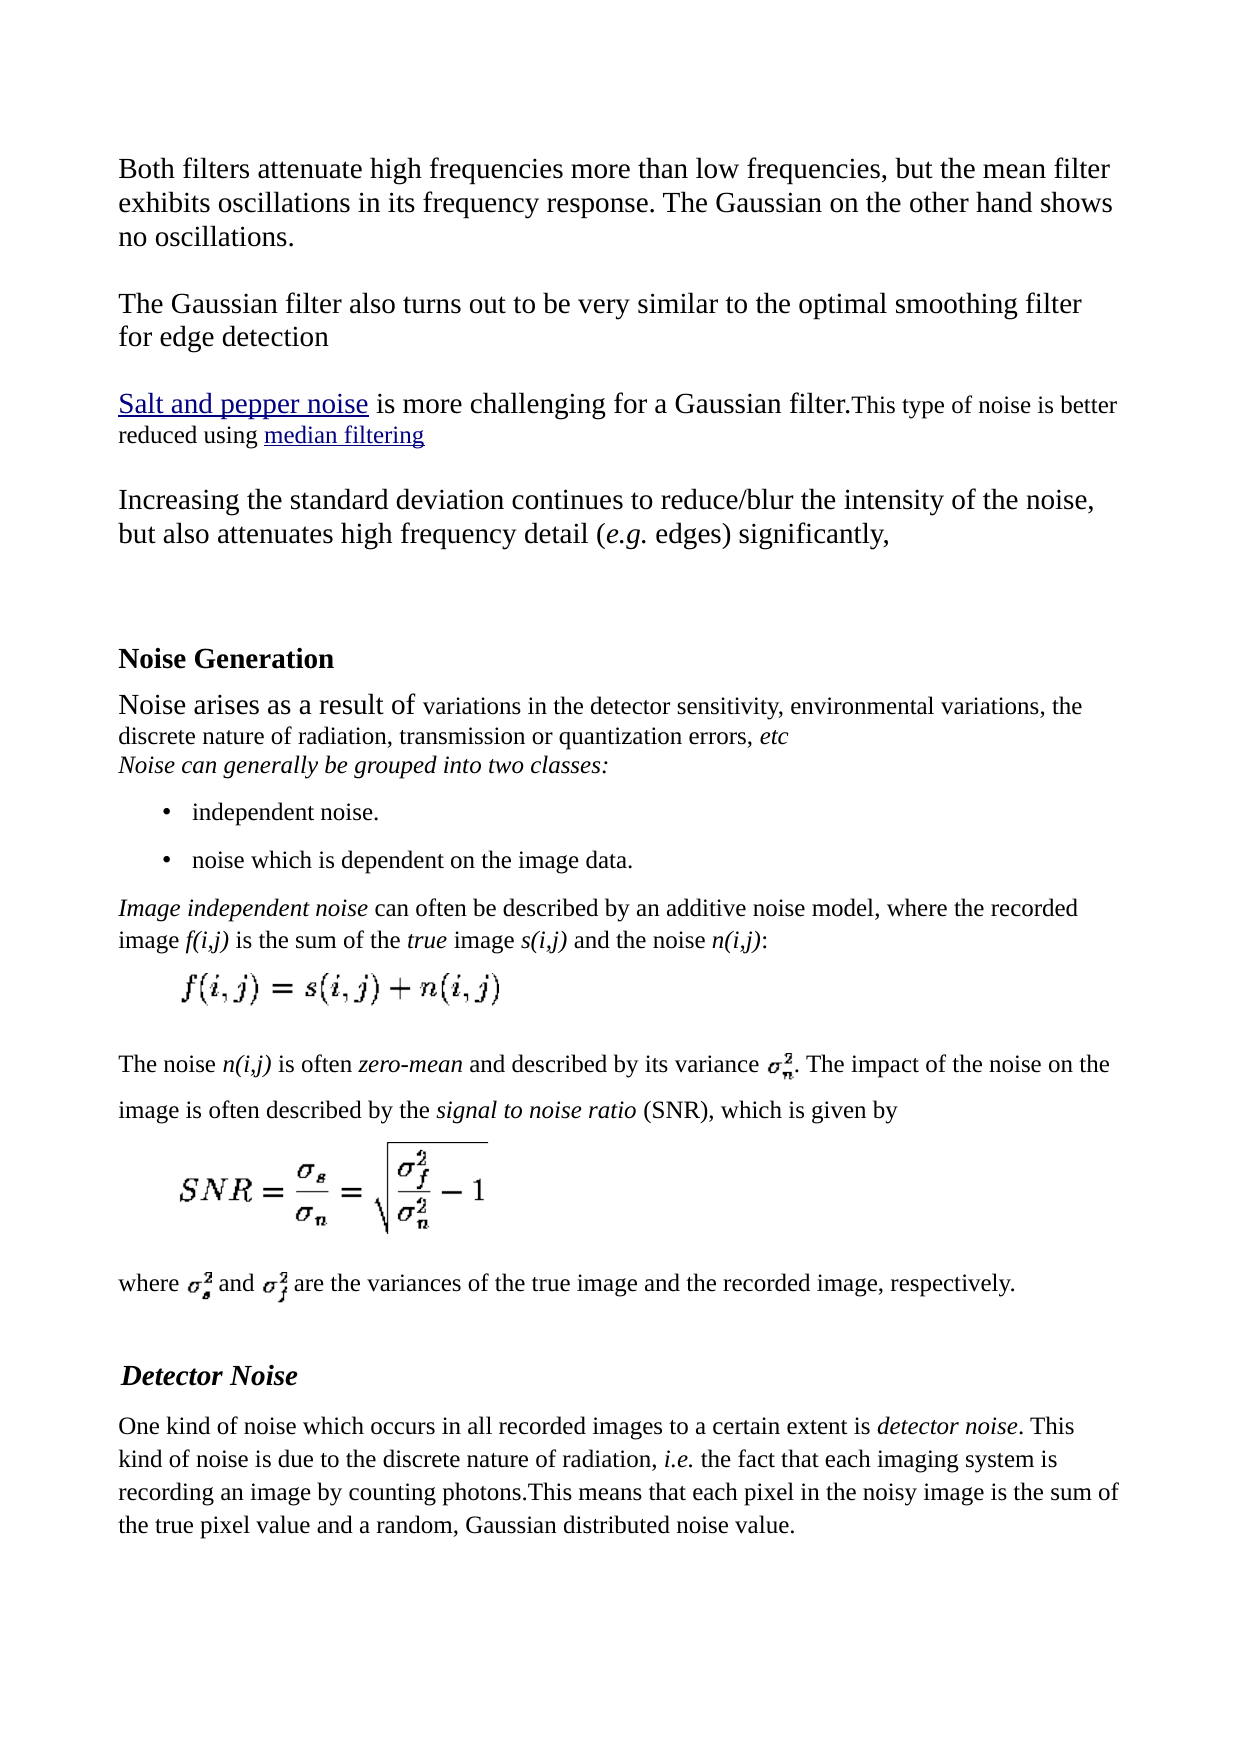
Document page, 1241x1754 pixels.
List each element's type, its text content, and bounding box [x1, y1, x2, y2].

text The noise n(i,j) is often zero-mean and described by its variance . The impact of the noise on the image is often described by the signal to noise ratio (SNR), which is given by [118, 1049, 1122, 1124]
subtitle Noise Generation [118, 641, 1122, 675]
text Salt and pepper noise is more challenging for a Gaussian filter.This type of noise is better reduced using median filtering [118, 386, 1122, 449]
text Detector Noise [118, 1358, 1122, 1391]
picture [260, 1272, 288, 1311]
text The Gaussian filter also turns out to be very similar to the optimal smoothing filter for edge detection [118, 286, 1122, 353]
text Increasing the standard deviation continues to reduce/blur the intensity of the noise, but also attenuates high frequency detail (e.g. edges) significantly, [118, 482, 1122, 549]
text Noise arises as a result of variations in the detector sensitivity, environmental variations, the discrete nature of radiation, transmission or quantization errors, etc [118, 687, 1122, 750]
picture [177, 973, 499, 1014]
text One kind of noise which occurs in all recorded images to a certain extent is detector noise. This kind of noise is due to the discrete nature of radiation, i.e. the fact that each imaging system is recording an image by counting photons.This means that each pixel in the noisy image is the sum of the true pixel value and a random, Gaussian distributed noise value. [118, 1411, 1122, 1539]
list independent noise. [162, 797, 1122, 826]
list noise which is dependent on the image data. [162, 845, 1122, 874]
text Both filters attenuate high frequencies more than low frequencies, but the mean filter exhibits oscillations in its frequency response. The Gaussian on the other hand shows no oscillations. [118, 152, 1122, 252]
picture [765, 1053, 794, 1091]
picture [185, 1272, 212, 1311]
text Image independent noise can often be described by an additive noise model, where the recorded image f(i,j) is the sum of the true image s(i,j) and the noise n(i,j): [118, 893, 1122, 954]
text where and are the variances of the true image and the recorded image, respectively. [118, 1268, 1122, 1310]
picture [177, 1142, 489, 1234]
text Noise can generally be grouped into two classes: [118, 750, 1122, 778]
